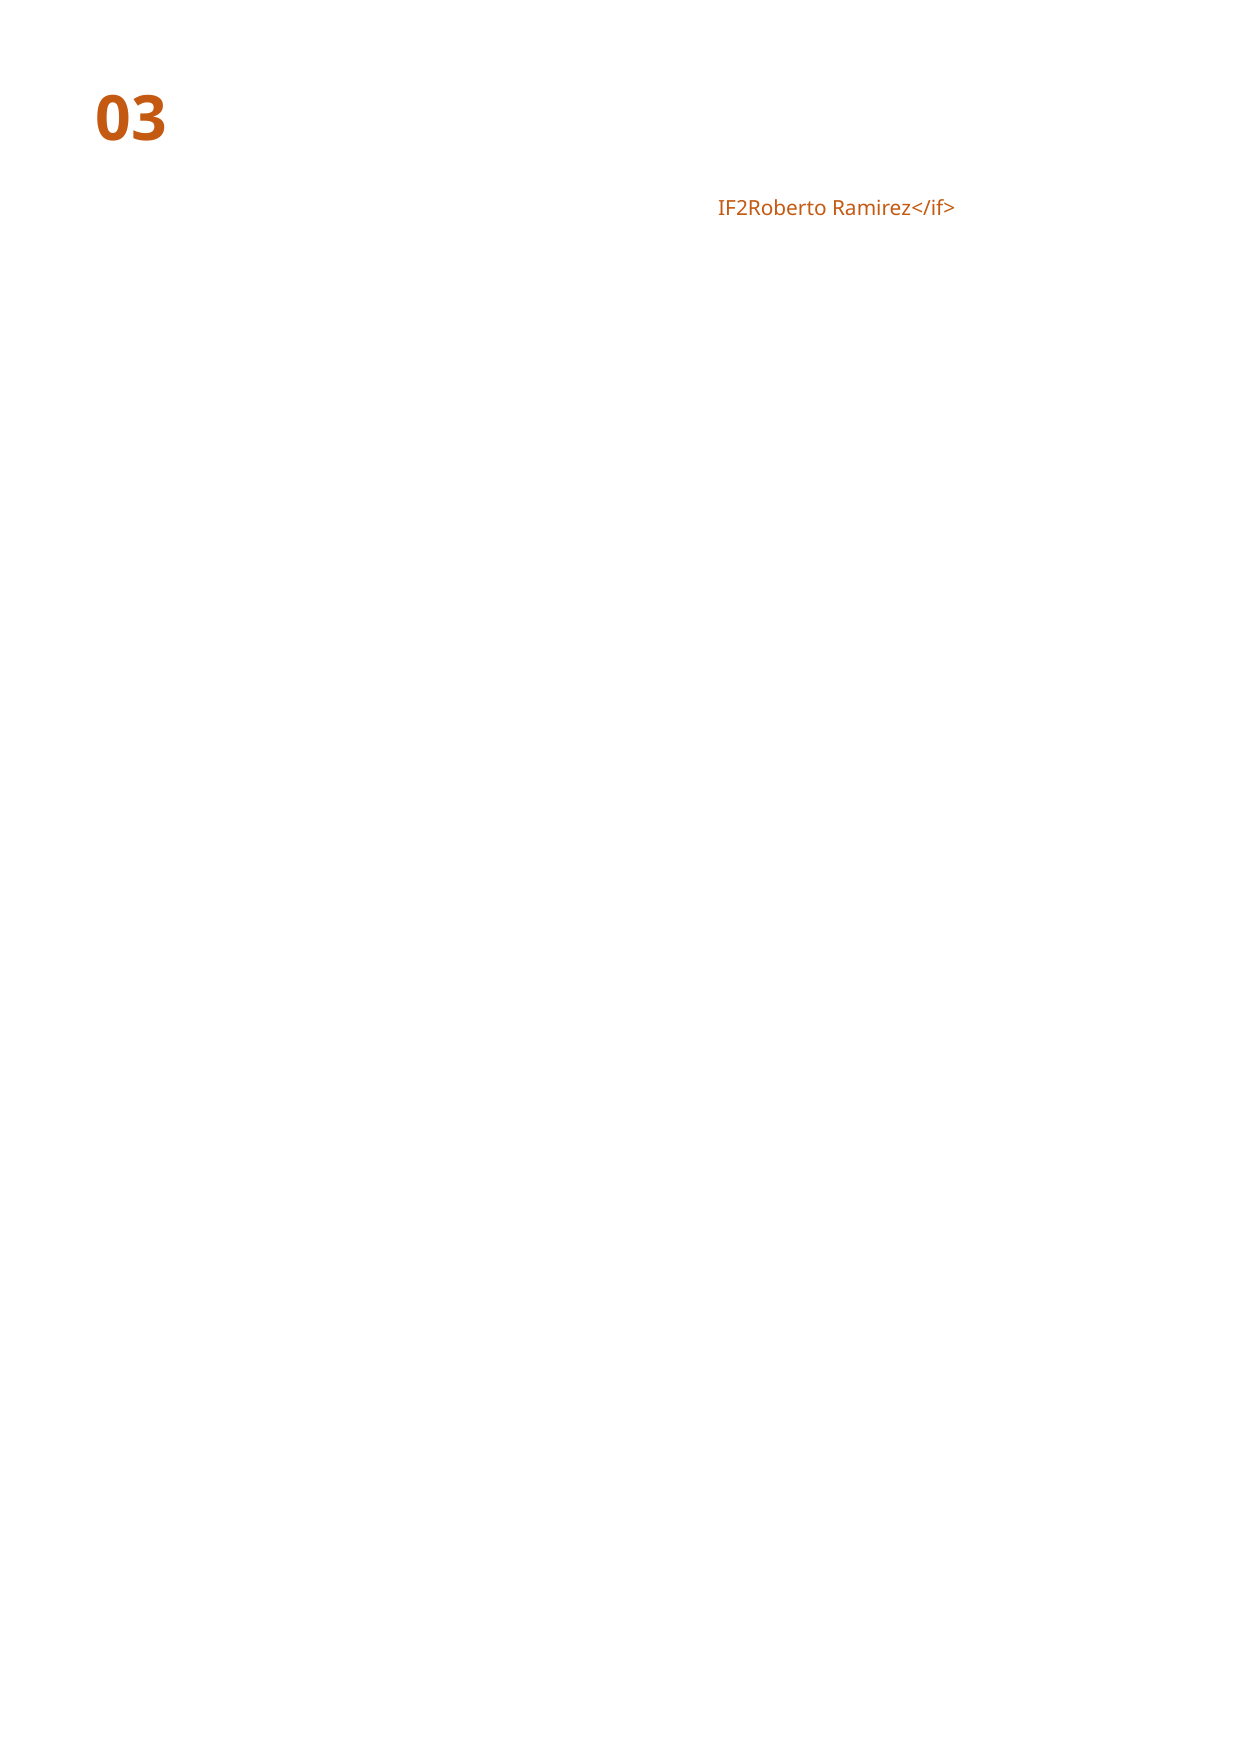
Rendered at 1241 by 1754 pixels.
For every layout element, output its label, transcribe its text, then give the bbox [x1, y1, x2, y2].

text IF2Roberto Ramirez</if> [90, 192, 1162, 221]
